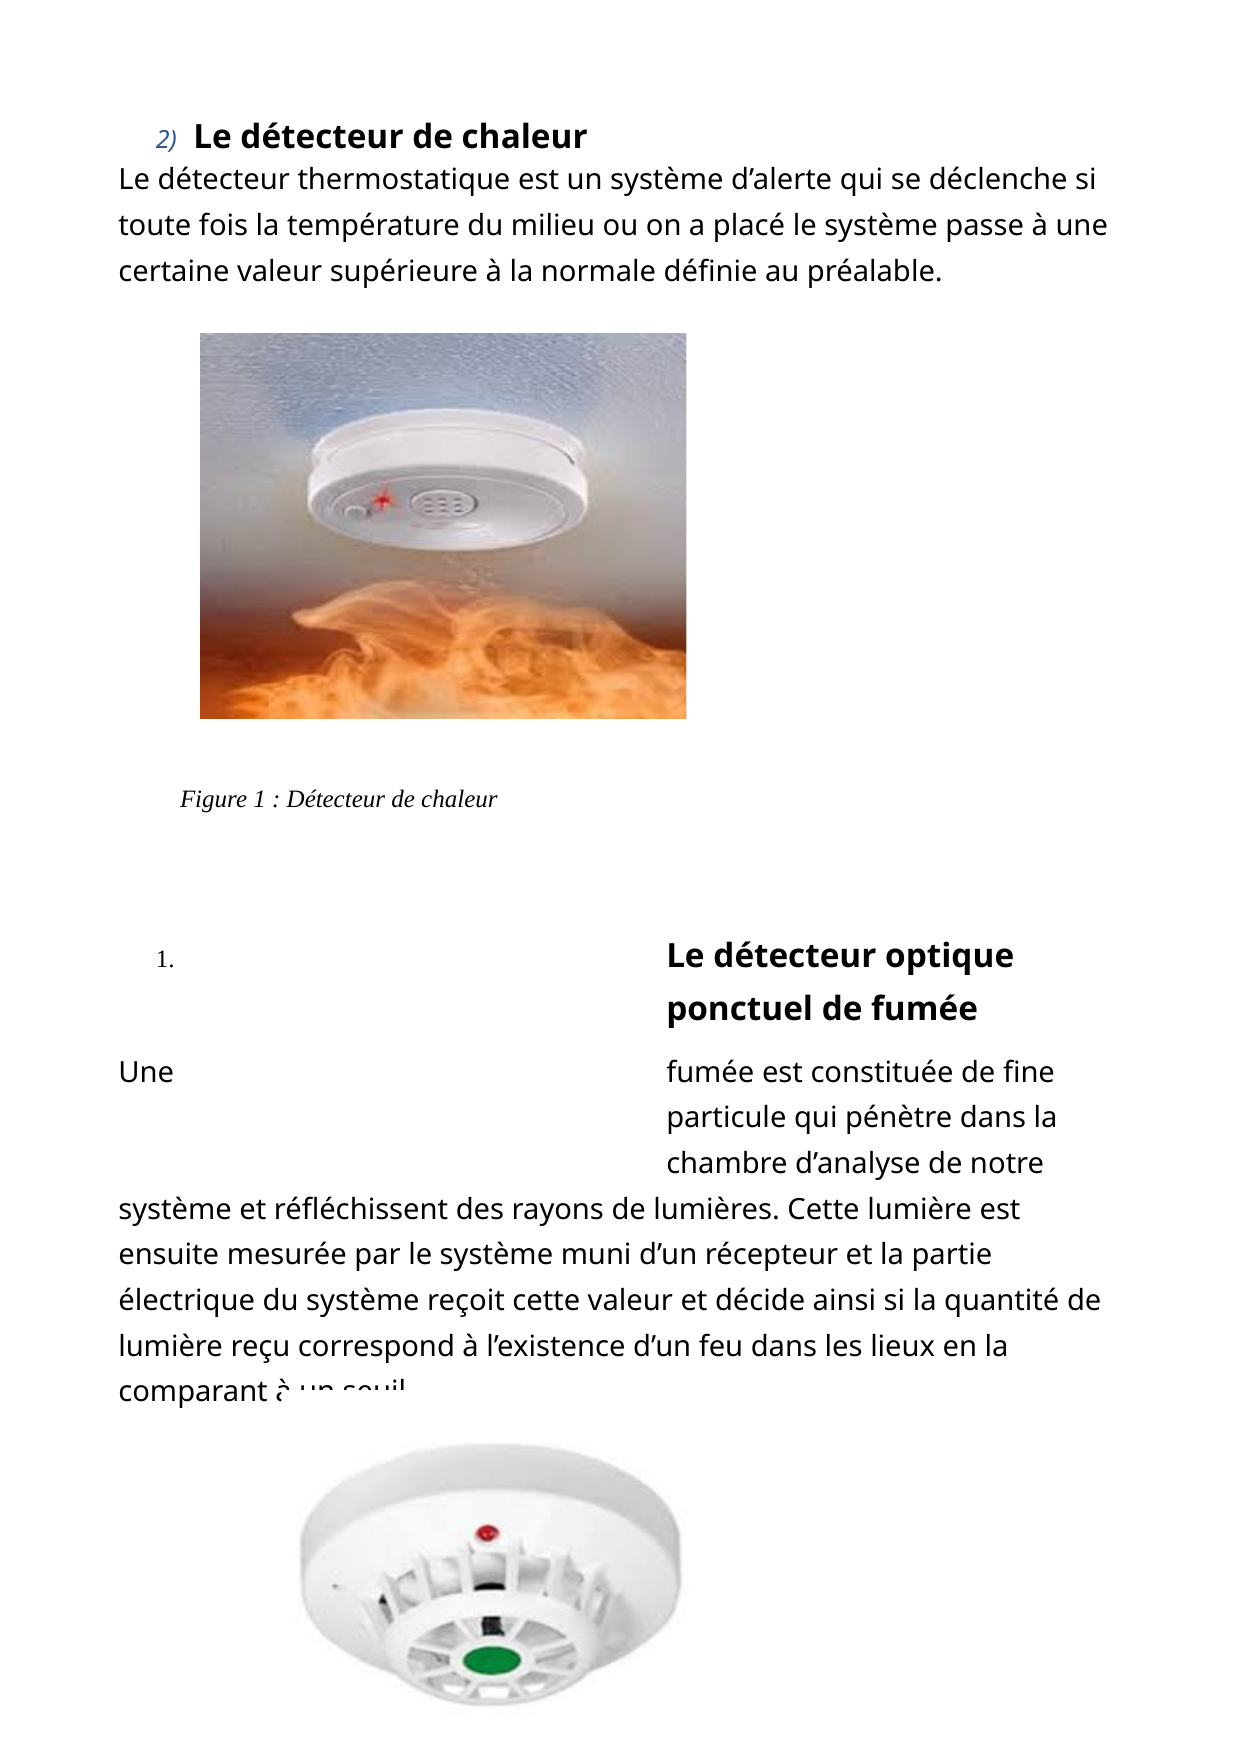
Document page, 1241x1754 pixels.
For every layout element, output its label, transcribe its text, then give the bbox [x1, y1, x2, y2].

text Une fumée est constituée de fine particule qui pénètre dans la chambre d’analyse de notre système et réfléchissent des rayons de lumières. Cette lumière est ensuite mesurée par le système muni d’un récepteur et la partie électrique du système reçoit cette valeur et décide ainsi si la quantité de lumière reçu correspond à l’existence d’un feu dans les lieux en la comparant à un seuil. [118, 1051, 1122, 1410]
list Le détecteur de chaleur [156, 113, 1122, 159]
list Le détecteur optique ponctuel de fumée [156, 932, 180, 1030]
text Figure 1 : Détecteur de chaleur [180, 784, 666, 813]
text Le détecteur thermostatique est un système d’alerte qui se déclenche si toute fois la température du milieu ou on a placé le système passe à une certaine valeur supérieure à la normale définie au préalable. [118, 159, 1122, 289]
list Le détecteur optique ponctuel de fumée [666, 932, 1122, 1030]
